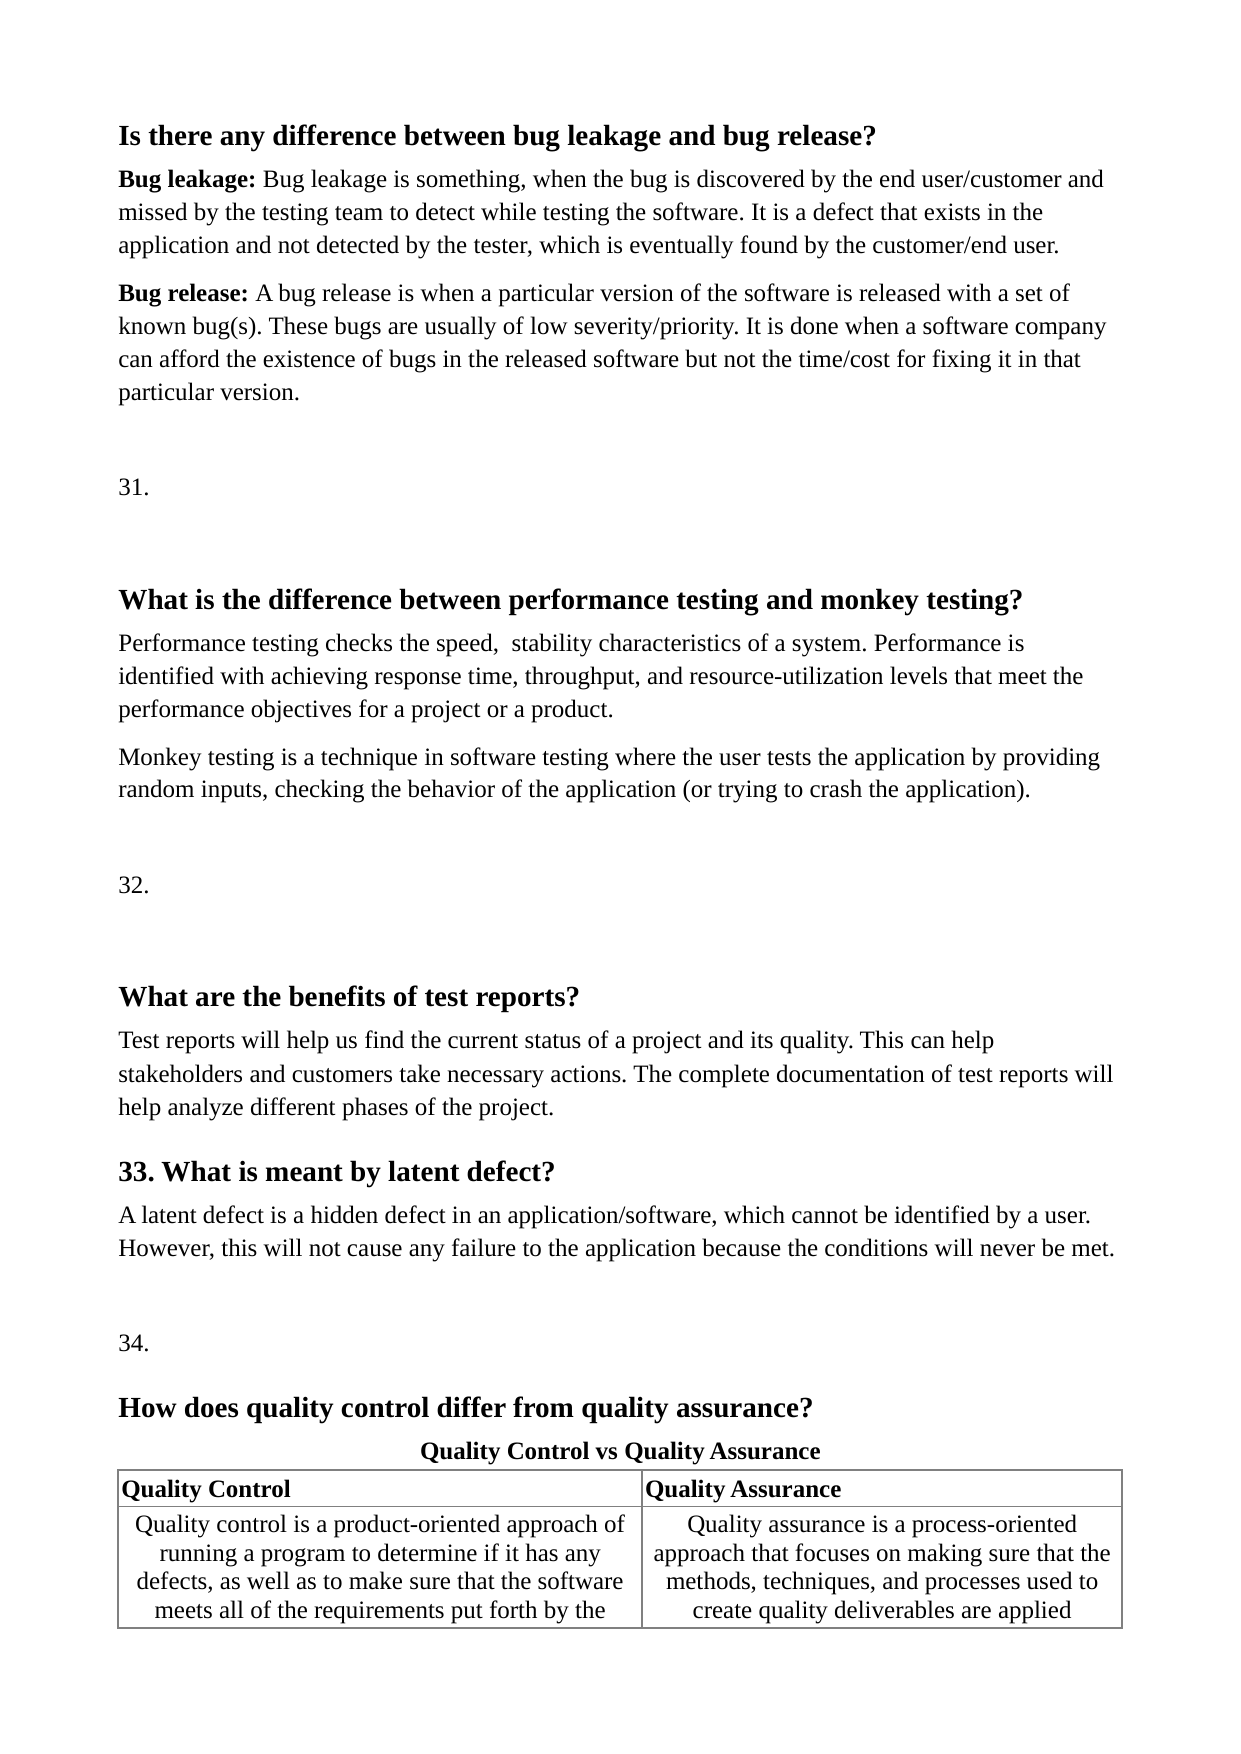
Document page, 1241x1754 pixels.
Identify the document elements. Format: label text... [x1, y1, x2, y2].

text 32. [118, 870, 1122, 898]
text 31. [118, 472, 1122, 501]
subtitle 33. What is meant by latent defect? [118, 1154, 1122, 1187]
text Bug leakage: Bug leakage is something, when the bug is discovered by the end user/customer and missed by the testing team to detect while testing the software. It is a defect that exists in the application and not detected by the tester, which is eventually found by the customer/end user. [118, 164, 1122, 259]
text Quality Control vs Quality Assurance [118, 1436, 1122, 1465]
text Performance testing checks the speed, stability characteristics of a system. Performance is identified with achieving response time, throughput, and resource-utilization levels that meet the performance objectives for a project or a product. [118, 628, 1122, 723]
table_cell Quality assurance is a process-oriented approach that focuses on making sure that the methods, techniques, and processes used to create quality deliverables are applied [643, 1507, 1121, 1627]
subtitle What are the benefits of test reports? [118, 979, 1122, 1013]
text A latent defect is a hidden defect in an application/software, which cannot be identified by a user. However, this will not cause any failure to the application because the conditions will never be met. [118, 1200, 1122, 1262]
text Bug release: A bug release is when a particular version of the software is released with a set of known bug(s). These bugs are usually of low severity/priority. It is done when a software company can afford the existence of bugs in the released software but not the time/cost for fixing it in that particular version. [118, 278, 1122, 406]
subtitle Is there any difference between bug leakage and bug release? [118, 118, 1122, 152]
text Monkey testing is a technique in software testing where the user tests the application by providing random inputs, checking the behavior of the application (or trying to crash the application). [118, 742, 1122, 803]
table_header Quality Control [119, 1471, 641, 1506]
subtitle How does quality control differ from quality assurance? [118, 1390, 1122, 1424]
text Test reports will help us find the current status of a project and its quality. This can help stakeholders and customers take necessary actions. The complete documentation of test reports will help analyze different phases of the project. [118, 1026, 1122, 1120]
text 34. [118, 1328, 1122, 1357]
subtitle What is the difference between performance testing and monkey testing? [118, 582, 1122, 615]
table_header Quality Assurance [643, 1471, 1121, 1506]
table_cell Quality control is a product-oriented approach of running a program to determine if it has any defects, as well as to make sure that the software meets all of the requirements put forth by the [119, 1507, 641, 1627]
